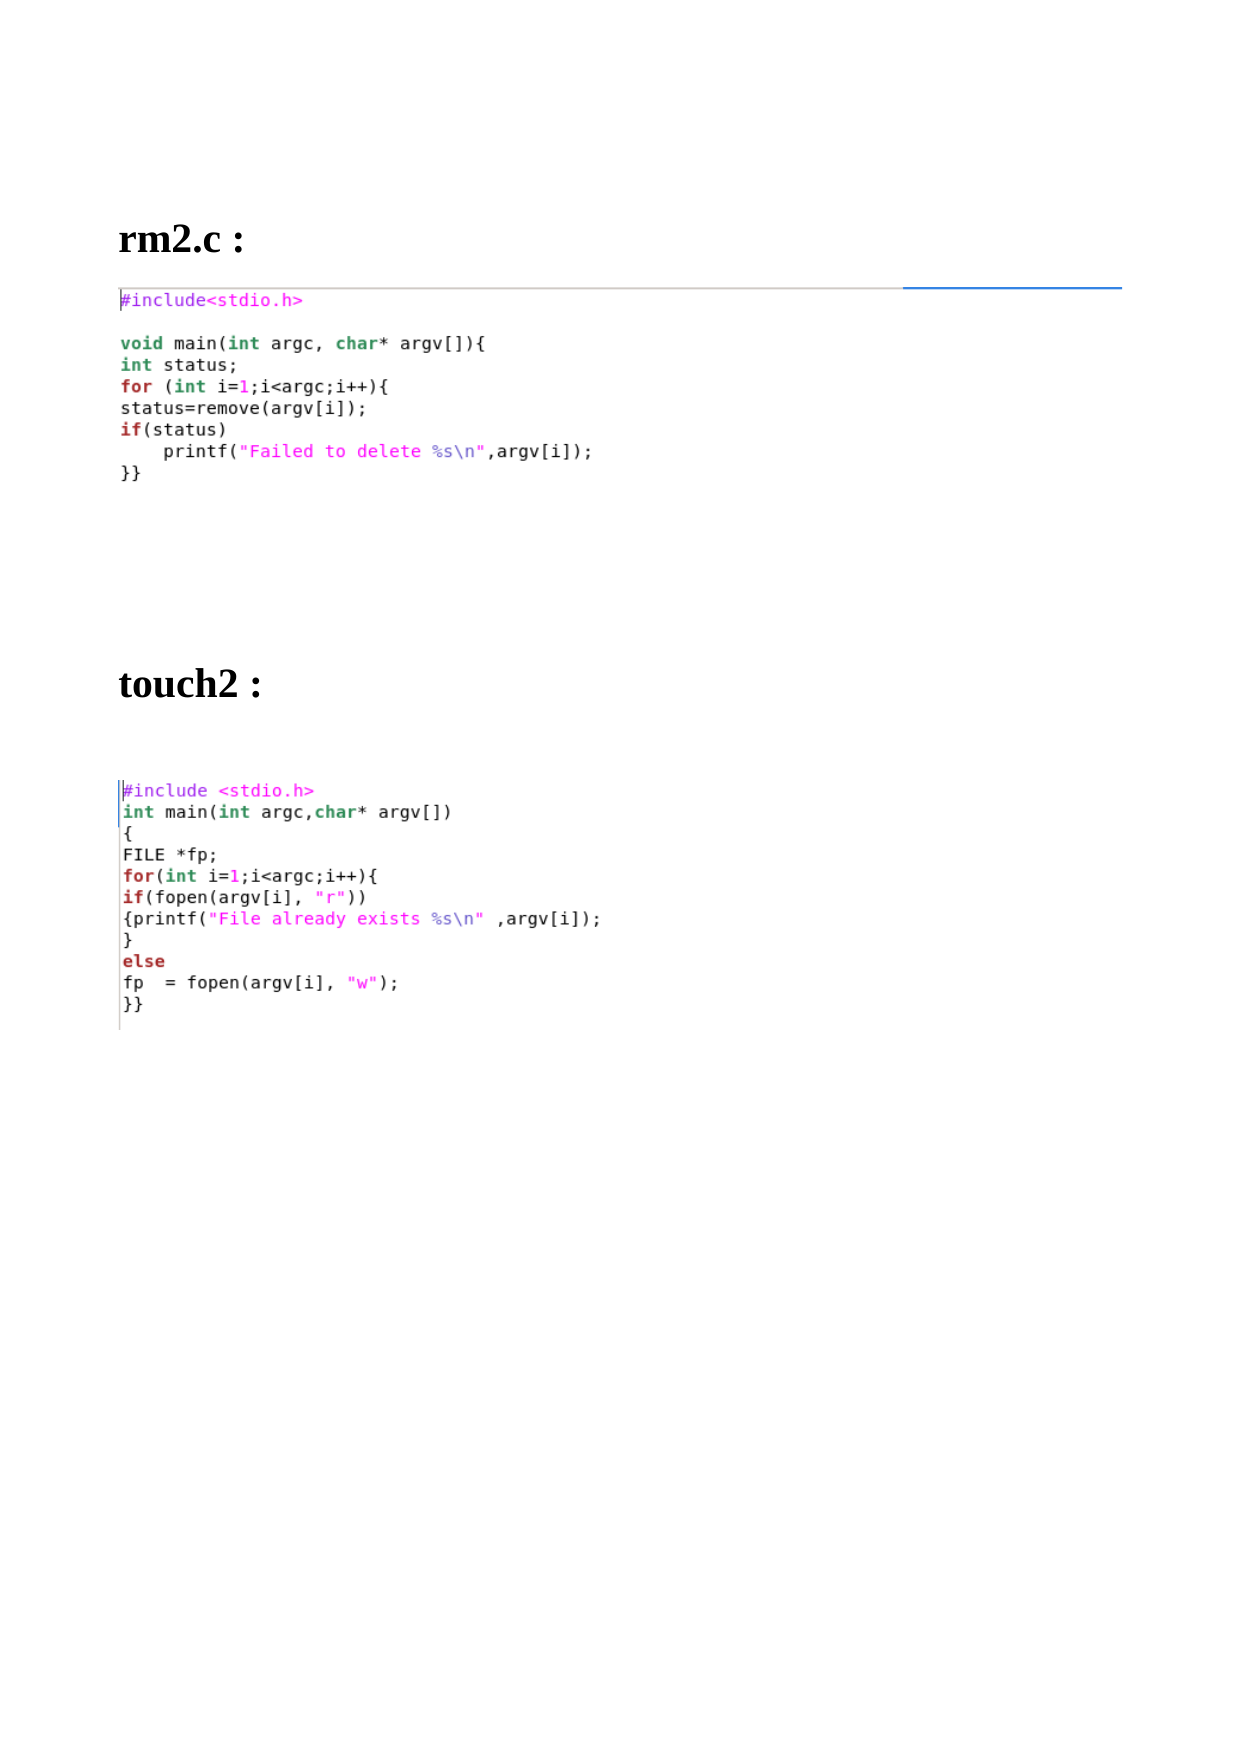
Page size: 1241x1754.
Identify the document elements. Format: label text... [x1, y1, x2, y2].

picture [118, 287, 1123, 516]
picture [118, 780, 1123, 1030]
text rm2.c : [118, 214, 1122, 262]
text touch2 : [118, 659, 1122, 707]
